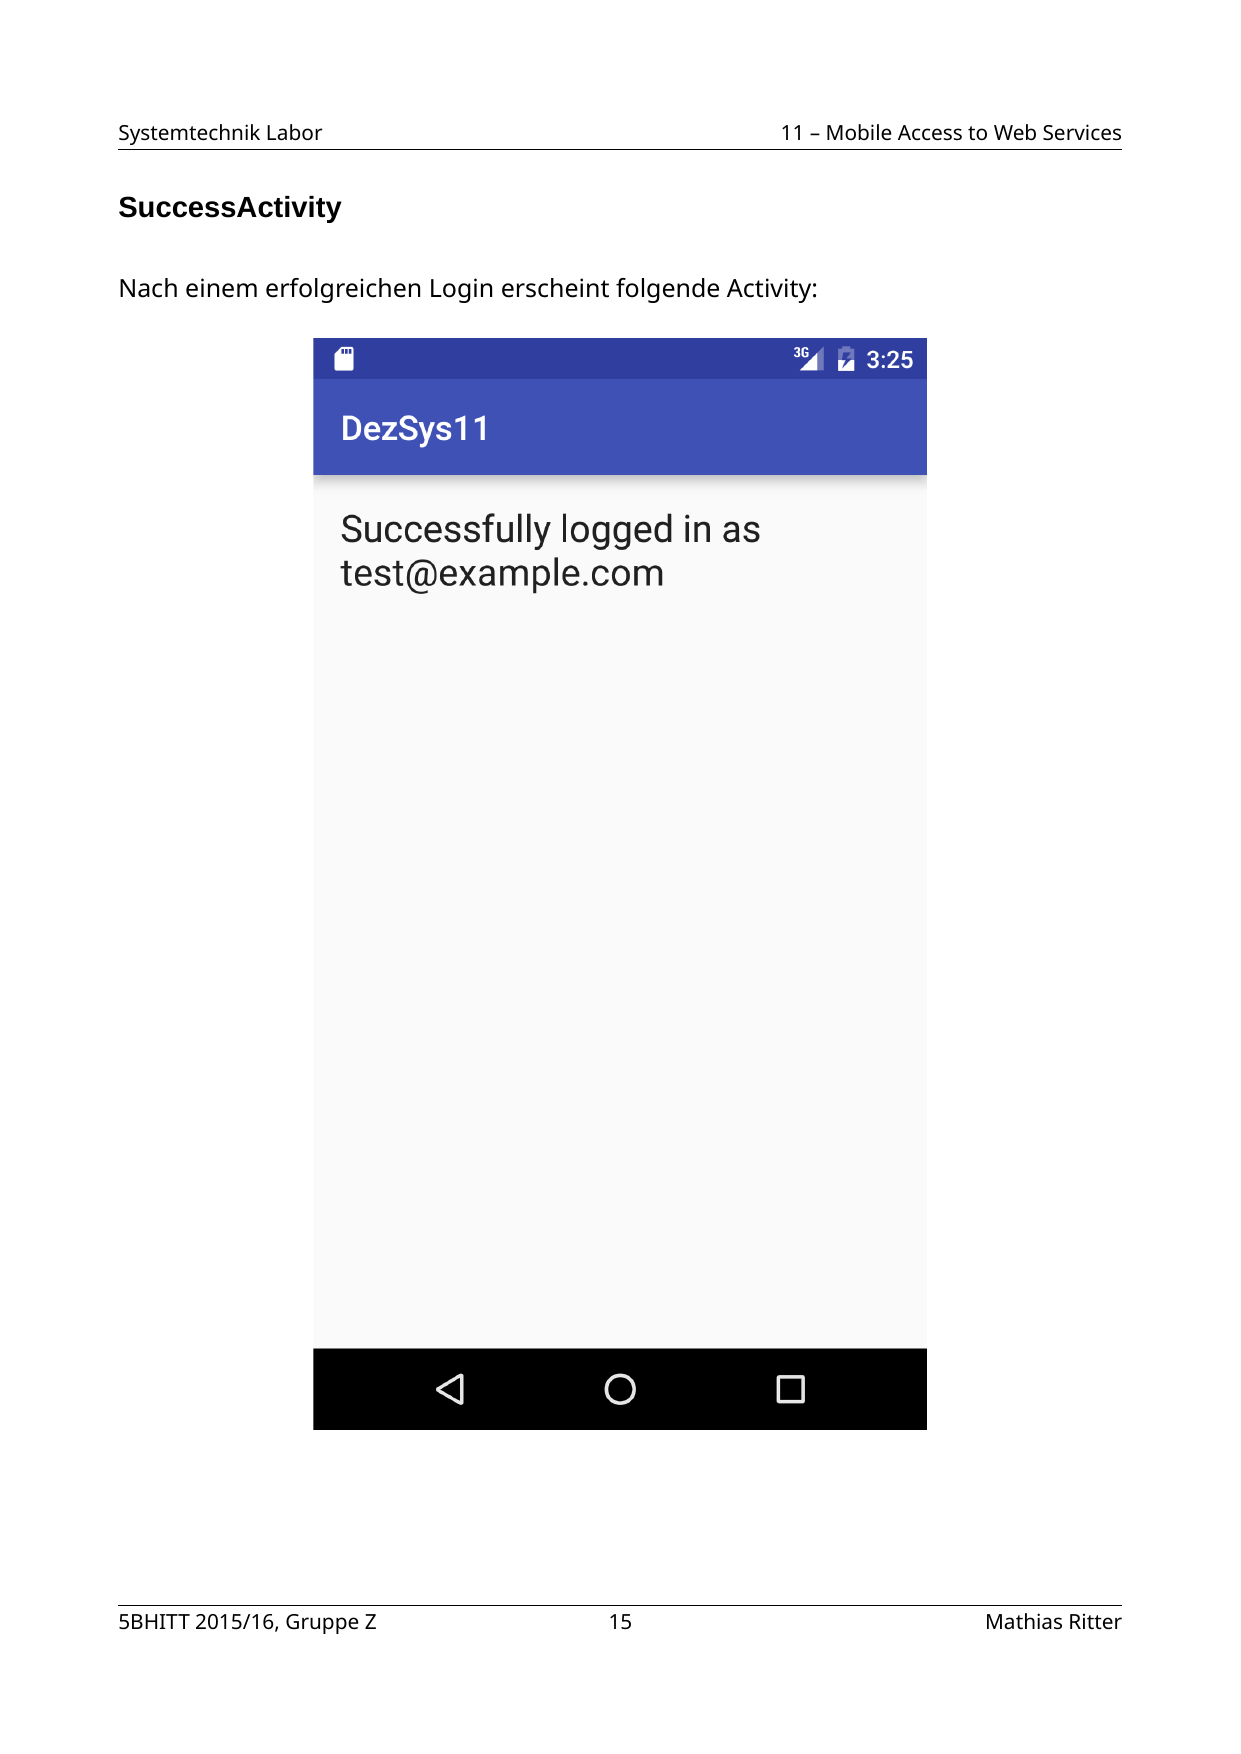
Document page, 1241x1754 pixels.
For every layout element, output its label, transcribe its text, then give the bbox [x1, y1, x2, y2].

picture [313, 338, 927, 1430]
text Nach einem erfolgreichen Login erscheint folgende Activity: [118, 271, 1122, 305]
subtitle SuccessActivity [118, 191, 1122, 224]
